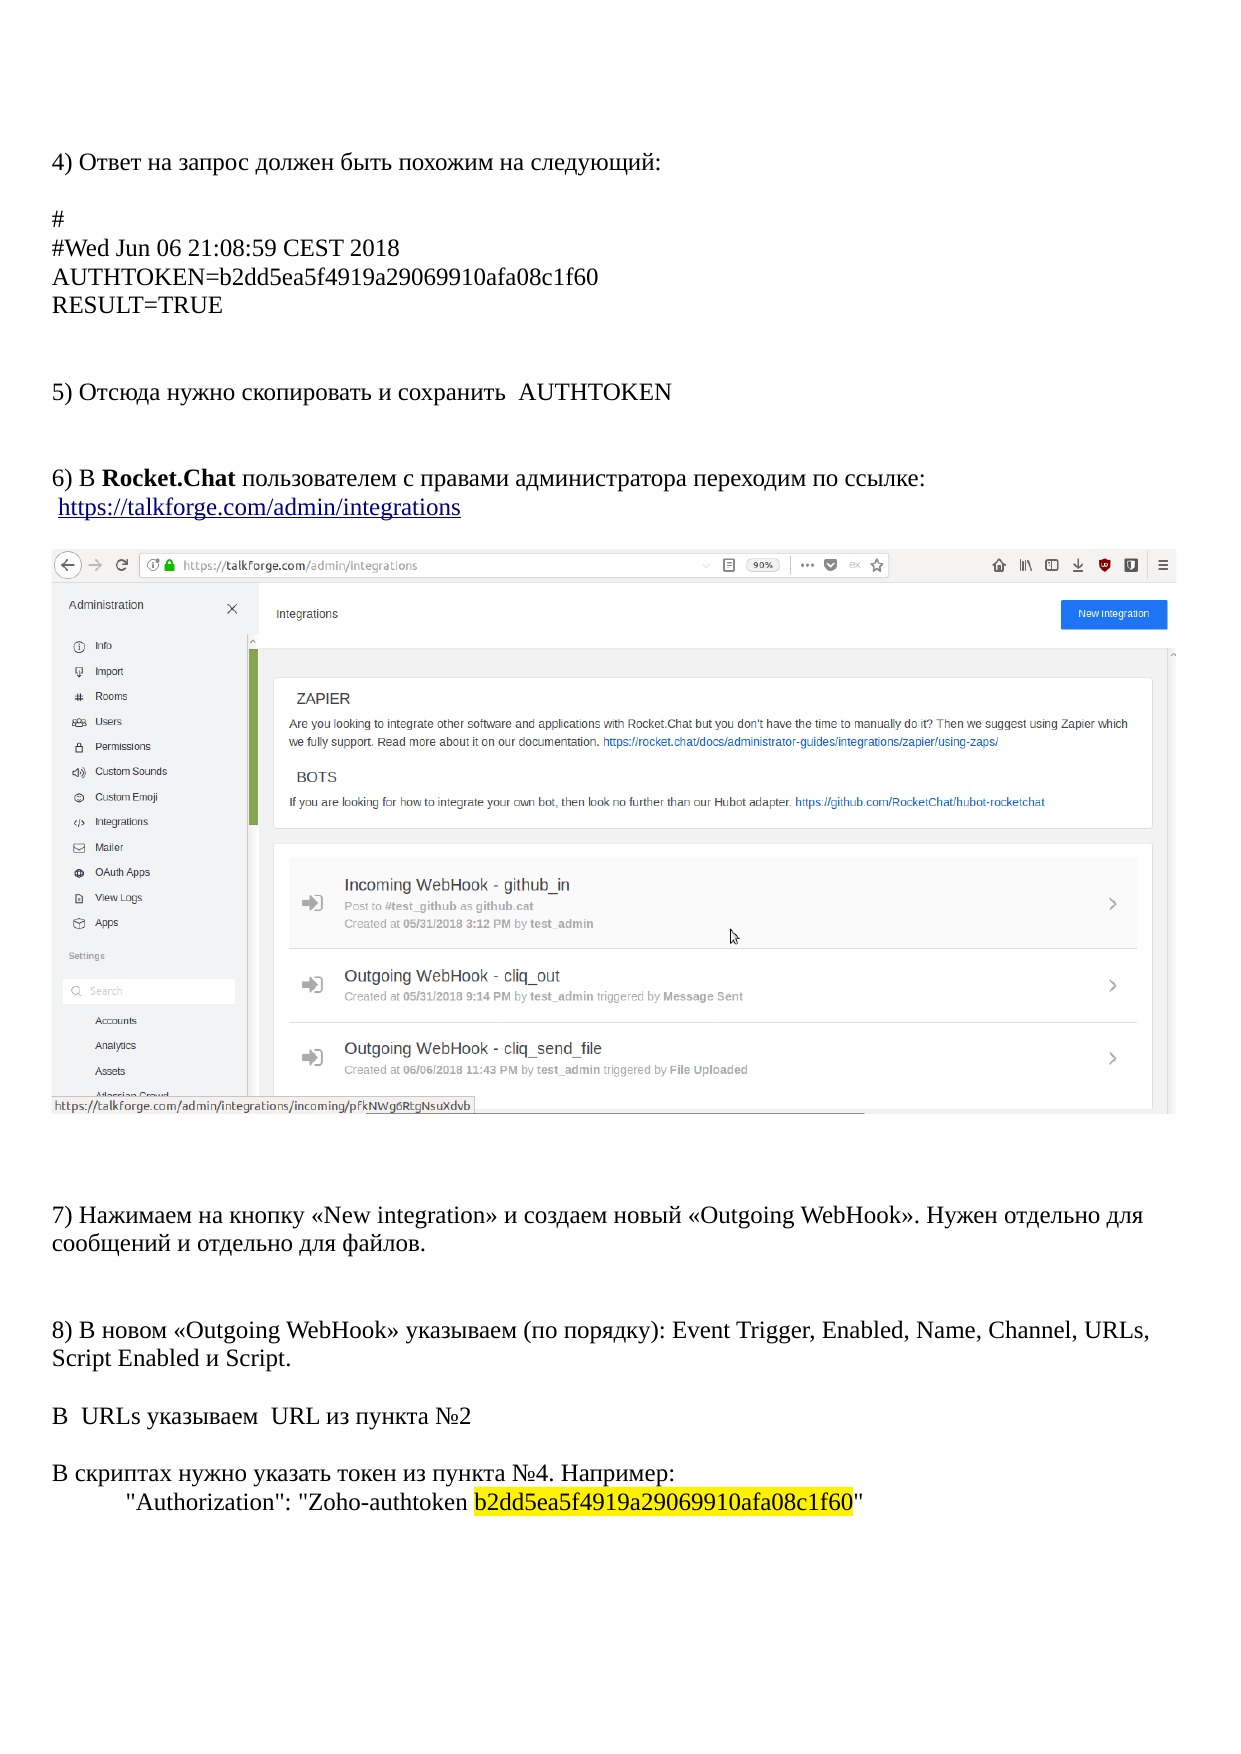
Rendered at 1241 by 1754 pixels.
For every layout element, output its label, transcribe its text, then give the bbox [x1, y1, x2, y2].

text В скриптах нужно указать токен из пункта №4. Например: [52, 1458, 1177, 1487]
text 4) Ответ на запрос должен быть похожим на следующий: # [52, 147, 1177, 233]
text "Authorization": "Zoho-authtoken b2dd5ea5f4919a29069910afa08c1f60" [52, 1487, 1177, 1545]
text В URLs указываем URL из пункта №2 [52, 1401, 1177, 1430]
text 7) Нажимаем на кнопку «New integration» и создаем новый «Outgoing WebHook». Нужен отдельно для сообщений и отдельно для файлов. [52, 1200, 1177, 1257]
text #Wed Jun 06 21:08:59 CEST 2018 [52, 233, 1177, 262]
text RESULT=TRUE [52, 291, 1177, 319]
text AUTHTOKEN=b2dd5ea5f4919a29069910afa08c1f60 [52, 262, 1177, 291]
text 5) Отсюда нужно скопировать и сохранить AUTHTOKEN [52, 377, 1177, 406]
text 6) В Rocket.Chat пользователем с правами администратора переходим по ссылке: https://talkforge.com/admin/integrations [52, 463, 1177, 521]
text 8) В новом «Outgoing WebHook» указываем (по порядку): Event Trigger, Enabled, Name, Channel, URLs, Script Enabled и Script. [52, 1315, 1177, 1372]
picture [51, 549, 1177, 1114]
